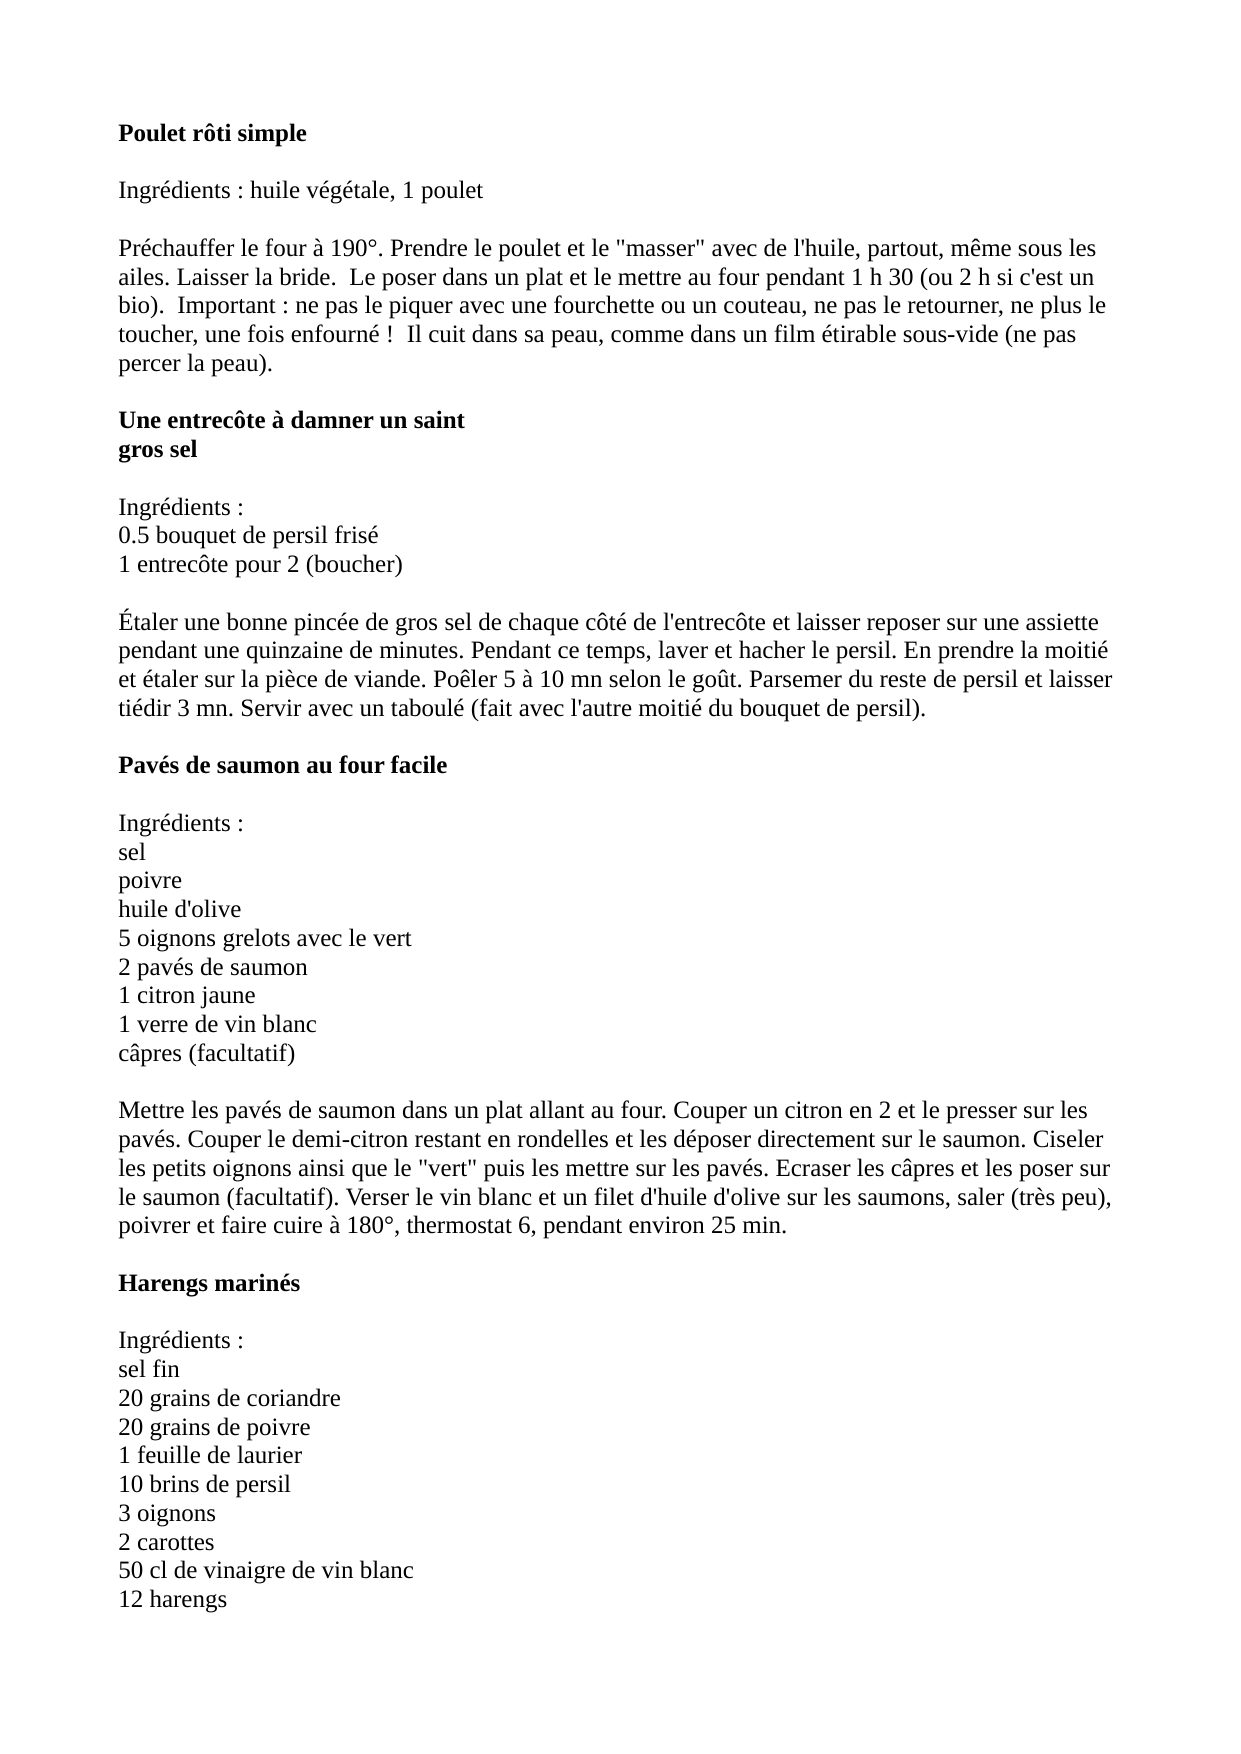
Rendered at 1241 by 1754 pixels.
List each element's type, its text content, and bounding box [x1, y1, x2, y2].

text Une entrecôte à damner un saint [118, 406, 1122, 434]
text 1 verre de vin blanc [118, 1009, 1122, 1038]
text gros sel [118, 434, 1122, 463]
text 1 entrecôte pour 2 (boucher) [118, 549, 1122, 578]
text Poulet rôti simple [118, 118, 1122, 147]
text sel [118, 837, 1122, 866]
text 1 feuille de laurier [118, 1441, 1122, 1469]
text Préchauffer le four à 190°. Prendre le poulet et le "masser" avec de l'huile, partout, même sous les ailes. Laisser la bride. Le poser dans un plat et le mettre au four pendant 1 h 30 (ou 2 h si c'est un bio). Important : ne pas le piquer avec une fourchette ou un couteau, ne pas le retourner, ne plus le toucher, une fois enfourné ! Il cuit dans sa peau, comme dans un film étirable sous-vide (ne pas percer la peau). [118, 233, 1122, 377]
text Étaler une bonne pincée de gros sel de chaque côté de l'entrecôte et laisser reposer sur une assiette pendant une quinzaine de minutes. Pendant ce temps, laver et hacher le persil. En prendre la moitié et étaler sur la pièce de viande. Poêler 5 à 10 mn selon le goût. Parsemer du reste de persil et laisser tiédir 3 mn. Servir avec un taboulé (fait avec l'autre moitié du bouquet de persil). [118, 607, 1122, 722]
text Ingrédients : huile végétale, 1 poulet [118, 176, 1122, 204]
text Pavés de saumon au four facile [118, 751, 1122, 779]
text Ingrédients : [118, 492, 1122, 521]
text 50 cl de vinaigre de vin blanc [118, 1556, 1122, 1584]
text sel fin [118, 1354, 1122, 1383]
text Mettre les pavés de saumon dans un plat allant au four. Couper un citron en 2 et le presser sur les pavés. Couper le demi-citron restant en rondelles et les déposer directement sur le saumon. Ciseler les petits oignons ainsi que le "vert" puis les mettre sur les pavés. Ecraser les câpres et les poser sur le saumon (facultatif). Verser le vin blanc et un filet d'huile d'olive sur les saumons, saler (très peu), poivrer et faire cuire à 180°, thermostat 6, pendant environ 25 min. [118, 1096, 1122, 1239]
text Ingrédients : [118, 1326, 1122, 1354]
text 5 oignons grelots avec le vert [118, 923, 1122, 952]
text 20 grains de coriandre [118, 1383, 1122, 1412]
text 2 pavés de saumon [118, 952, 1122, 981]
text 1 citron jaune [118, 981, 1122, 1009]
text 2 carottes [118, 1527, 1122, 1556]
text poivre [118, 866, 1122, 894]
text 10 brins de persil [118, 1469, 1122, 1498]
text 3 oignons [118, 1498, 1122, 1527]
text Harengs marinés [118, 1268, 1122, 1297]
text 0.5 bouquet de persil frisé [118, 521, 1122, 549]
text Ingrédients : [118, 808, 1122, 837]
text huile d'olive [118, 894, 1122, 923]
text câpres (facultatif) [118, 1038, 1122, 1067]
text 12 harengs [118, 1584, 1122, 1613]
text 20 grains de poivre [118, 1412, 1122, 1441]
